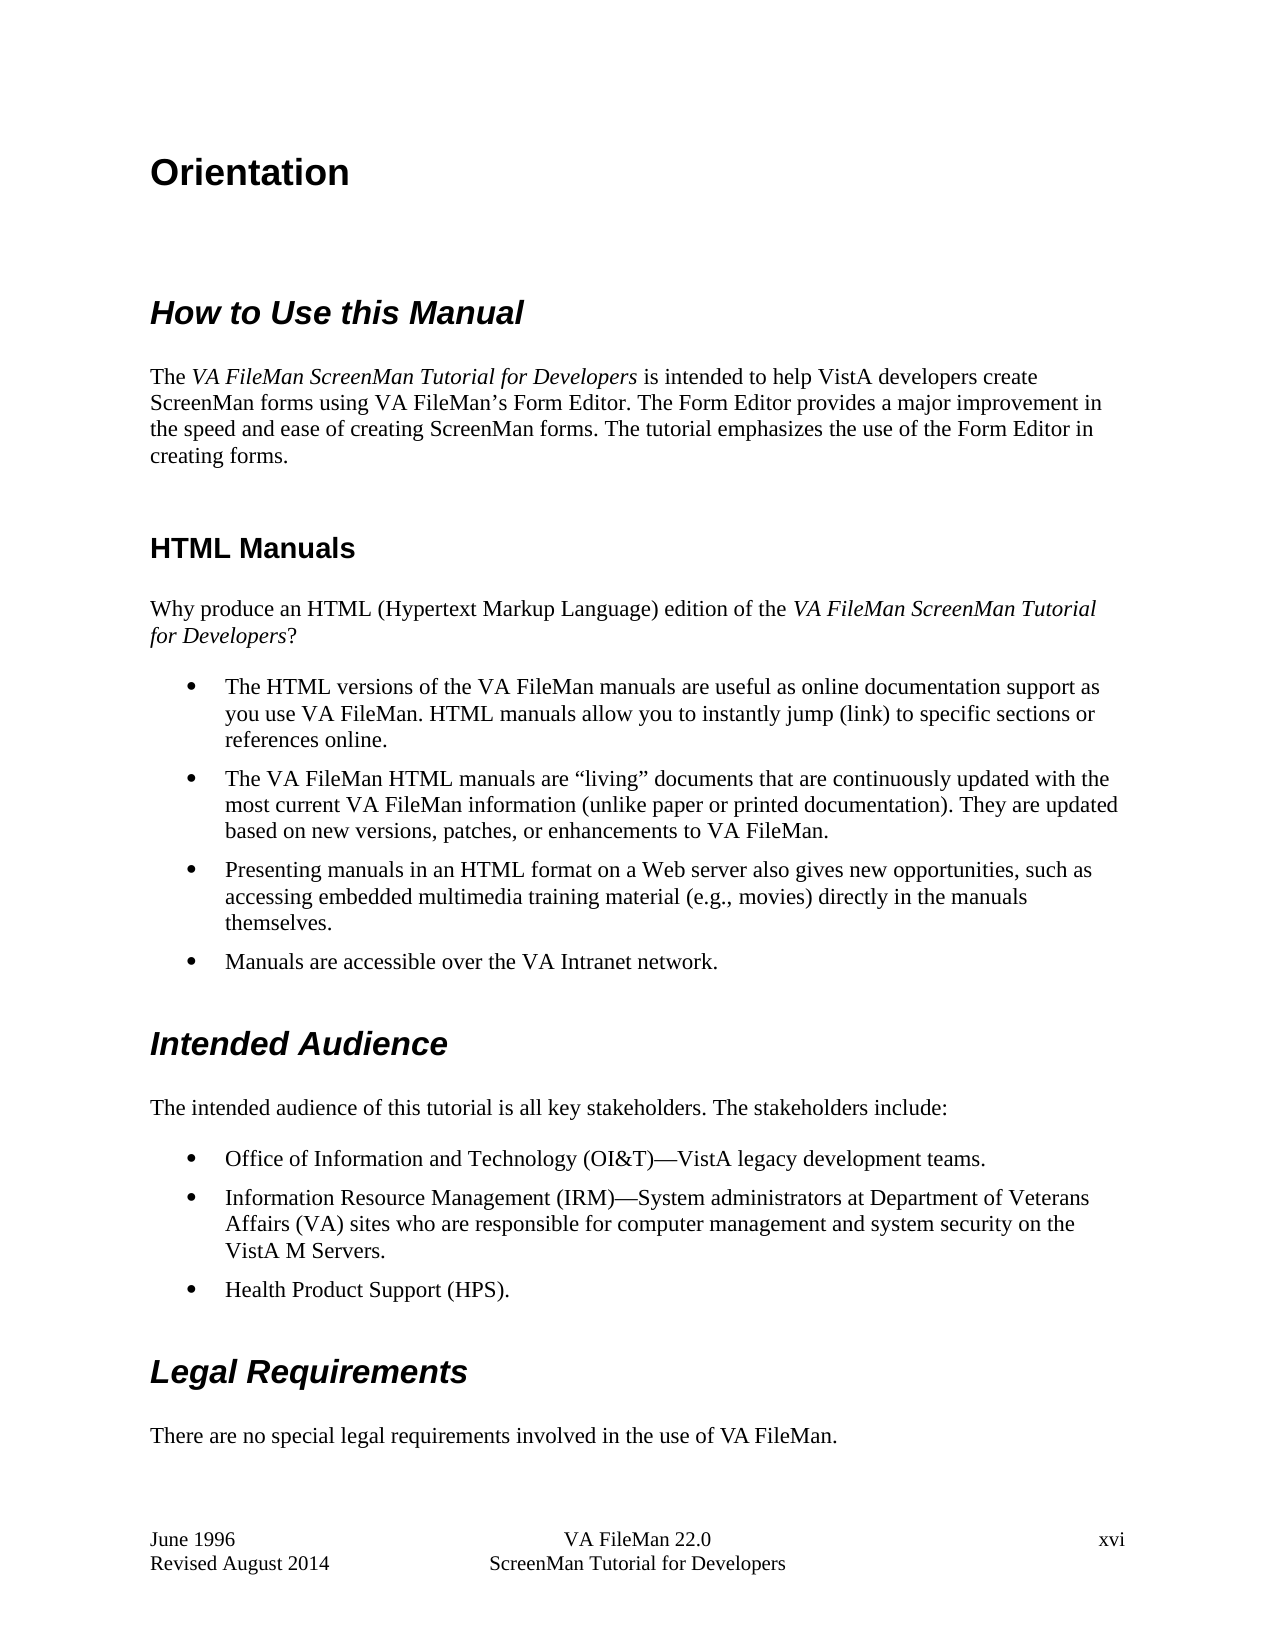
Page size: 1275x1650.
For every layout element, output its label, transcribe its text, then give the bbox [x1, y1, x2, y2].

text There are no special legal requirements involved in the use of VA FileMan. [150, 1422, 1125, 1448]
list The HTML versions of the VA FileMan manuals are useful as online documentation support as you use VA FileMan. HTML manuals allow you to instantly jump (link) to specific sections or references online. [187, 673, 1125, 752]
subtitle HTML Manuals [150, 531, 1125, 564]
subtitle How to Use this Manual [150, 293, 1125, 332]
list Information Resource Management (IRM)—System administrators at Department of Veterans Affairs (VA) sites who are responsible for computer management and system security on the VistA M Servers. [187, 1184, 1125, 1263]
text The VA FileMan ScreenMan Tutorial for Developers is intended to help VistA developers create ScreenMan forms using VA FileMan’s Form Editor. The Form Editor provides a major improvement in the speed and ease of creating ScreenMan forms. The tutorial emphasizes the use of the Form Editor in creating forms. [150, 363, 1125, 468]
list Health Product Support (HPS). [187, 1276, 1125, 1302]
text The intended audience of this tutorial is all key stakeholders. The stakeholders include: [150, 1094, 1125, 1120]
list Presenting manuals in an HTML format on a Web server also gives new opportunities, such as accessing embedded multimedia training material (e.g., movies) directly in the manuals themselves. [187, 856, 1125, 935]
text Why produce an HTML (Hypertext Markup Language) edition of the VA FileMan ScreenMan Tutorial for Developers? [150, 596, 1125, 648]
list The VA FileMan HTML manuals are “living” documents that are continuously updated with the most current VA FileMan information (unlike paper or printed documentation). They are updated based on new versions, patches, or enhancements to VA FileMan. [187, 765, 1125, 844]
subtitle Orientation [150, 150, 1125, 193]
subtitle Legal Requirements [150, 1352, 1125, 1391]
list Office of Information and Technology (OI&T)—VistA legacy development teams. [187, 1145, 1125, 1172]
list Manuals are accessible over the VA Intranet network. [187, 948, 1125, 974]
subtitle Intended Audience [150, 1024, 1125, 1063]
